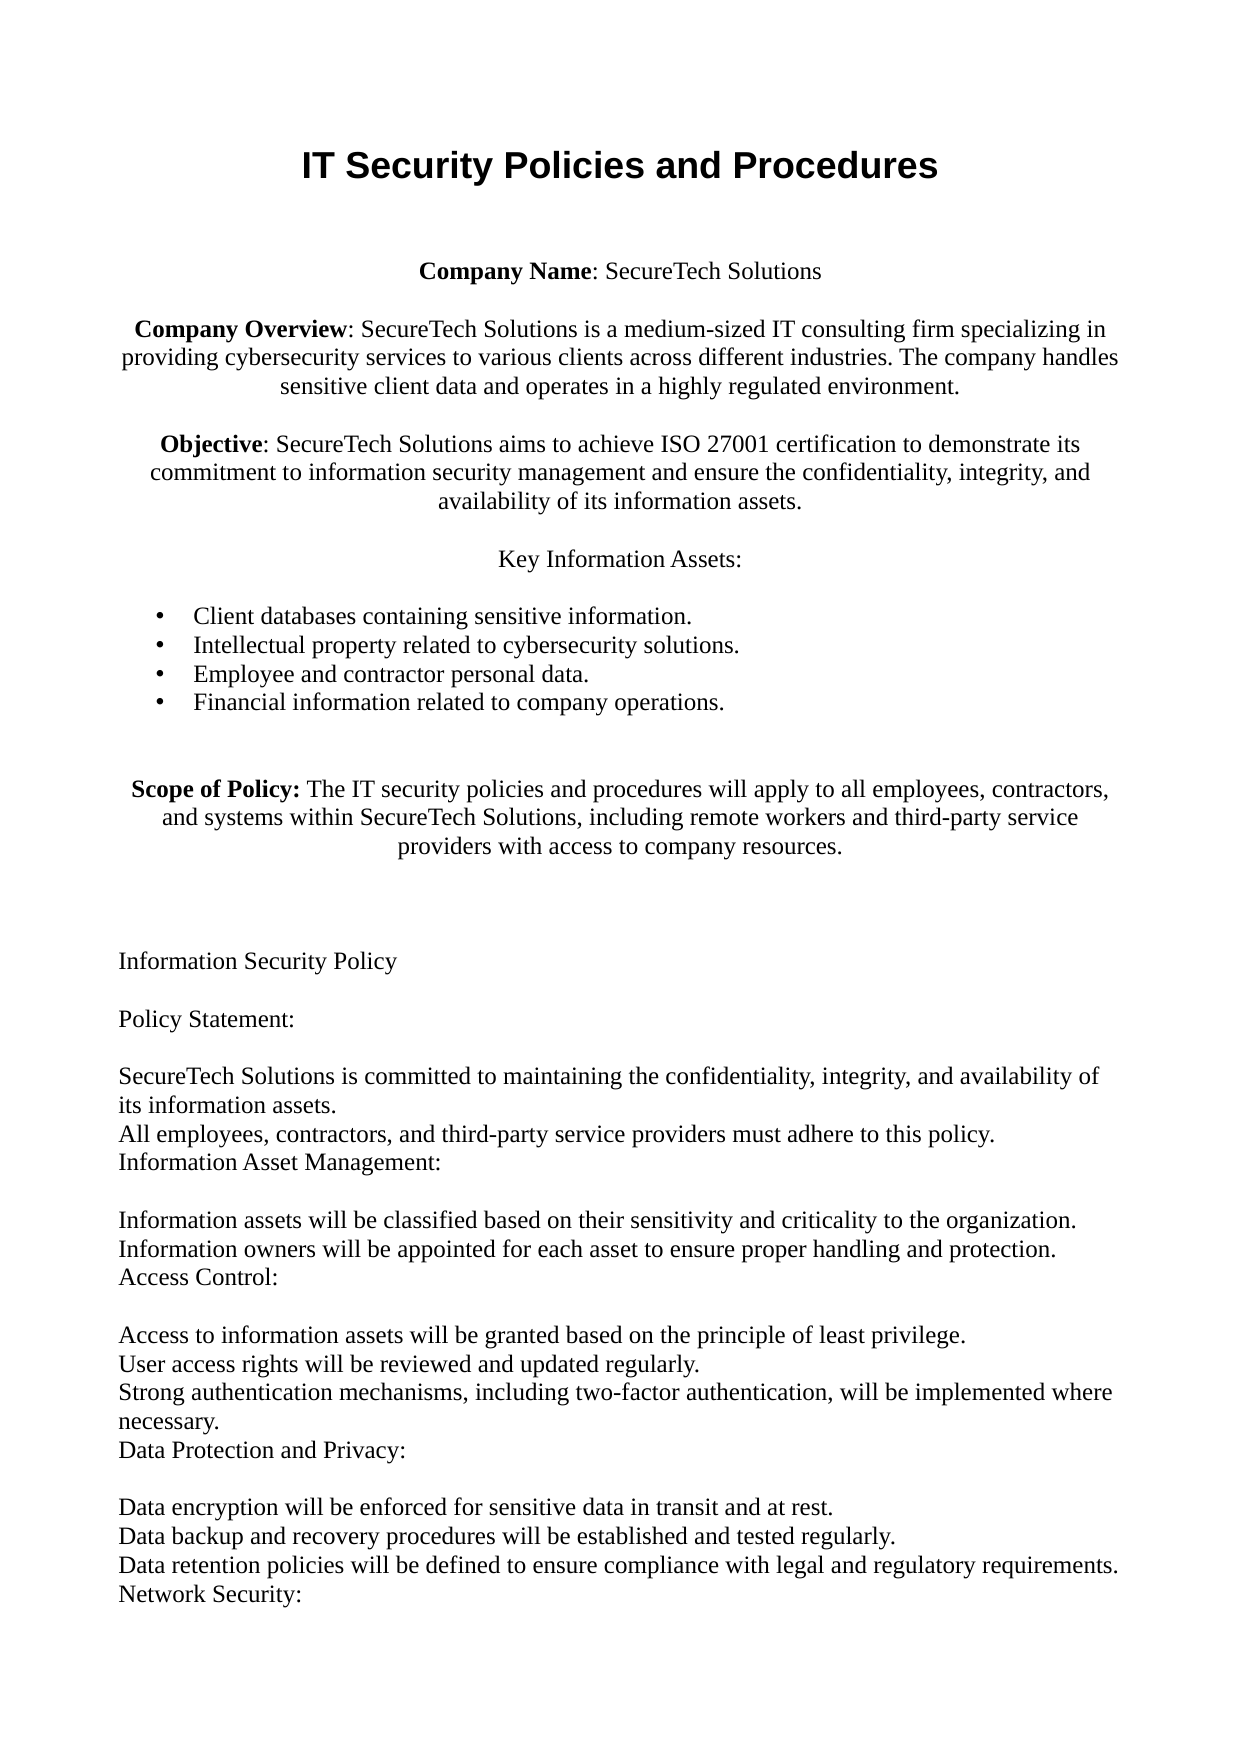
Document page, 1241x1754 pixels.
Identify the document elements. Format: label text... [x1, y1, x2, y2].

list Client databases containing sensitive information. [156, 601, 1122, 630]
list Intellectual property related to cybersecurity solutions. [156, 630, 1122, 659]
text Scope of Policy: The IT security policies and procedures will apply to all employees, contractors, and systems within SecureTech Solutions, including remote workers and third-party service providers with access to company resources. [118, 745, 1122, 860]
text Information Security Policy Policy Statement: SecureTech Solutions is committed to maintaining the confidentiality, integrity, and availability of its information assets. All employees, contractors, and third-party service providers must adhere to this policy. Information Asset Management: Information assets will be classified based on their sensitivity and criticality to the organization. Information owners will be appointed for each asset to ensure proper handling and protection. Access Control: Access to information assets will be granted based on the principle of least privilege. User access rights will be reviewed and updated regularly. Strong authentication mechanisms, including two-factor authentication, will be implemented where necessary. Data Protection and Privacy: Data encryption will be enforced for sensitive data in transit and at rest. Data backup and recovery procedures will be established and tested regularly. Data retention policies will be defined to ensure compliance with legal and regulatory requirements. Network Security: [118, 889, 1122, 1607]
list Financial information related to company operations. [156, 687, 1122, 716]
list Employee and contractor personal data. [156, 659, 1122, 687]
text Company Name: SecureTech Solutions Company Overview: SecureTech Solutions is a medium-sized IT consulting firm specializing in providing cybersecurity services to various clients across different industries. The company handles sensitive client data and operates in a highly regulated environment. Objective: SecureTech Solutions aims to achieve ISO 27001 certification to demonstrate its commitment to information security management and ensure the confidentiality, integrity, and availability of its information assets. Key Information Assets: [118, 256, 1122, 572]
subtitle IT Security Policies and Procedures [118, 143, 1122, 186]
